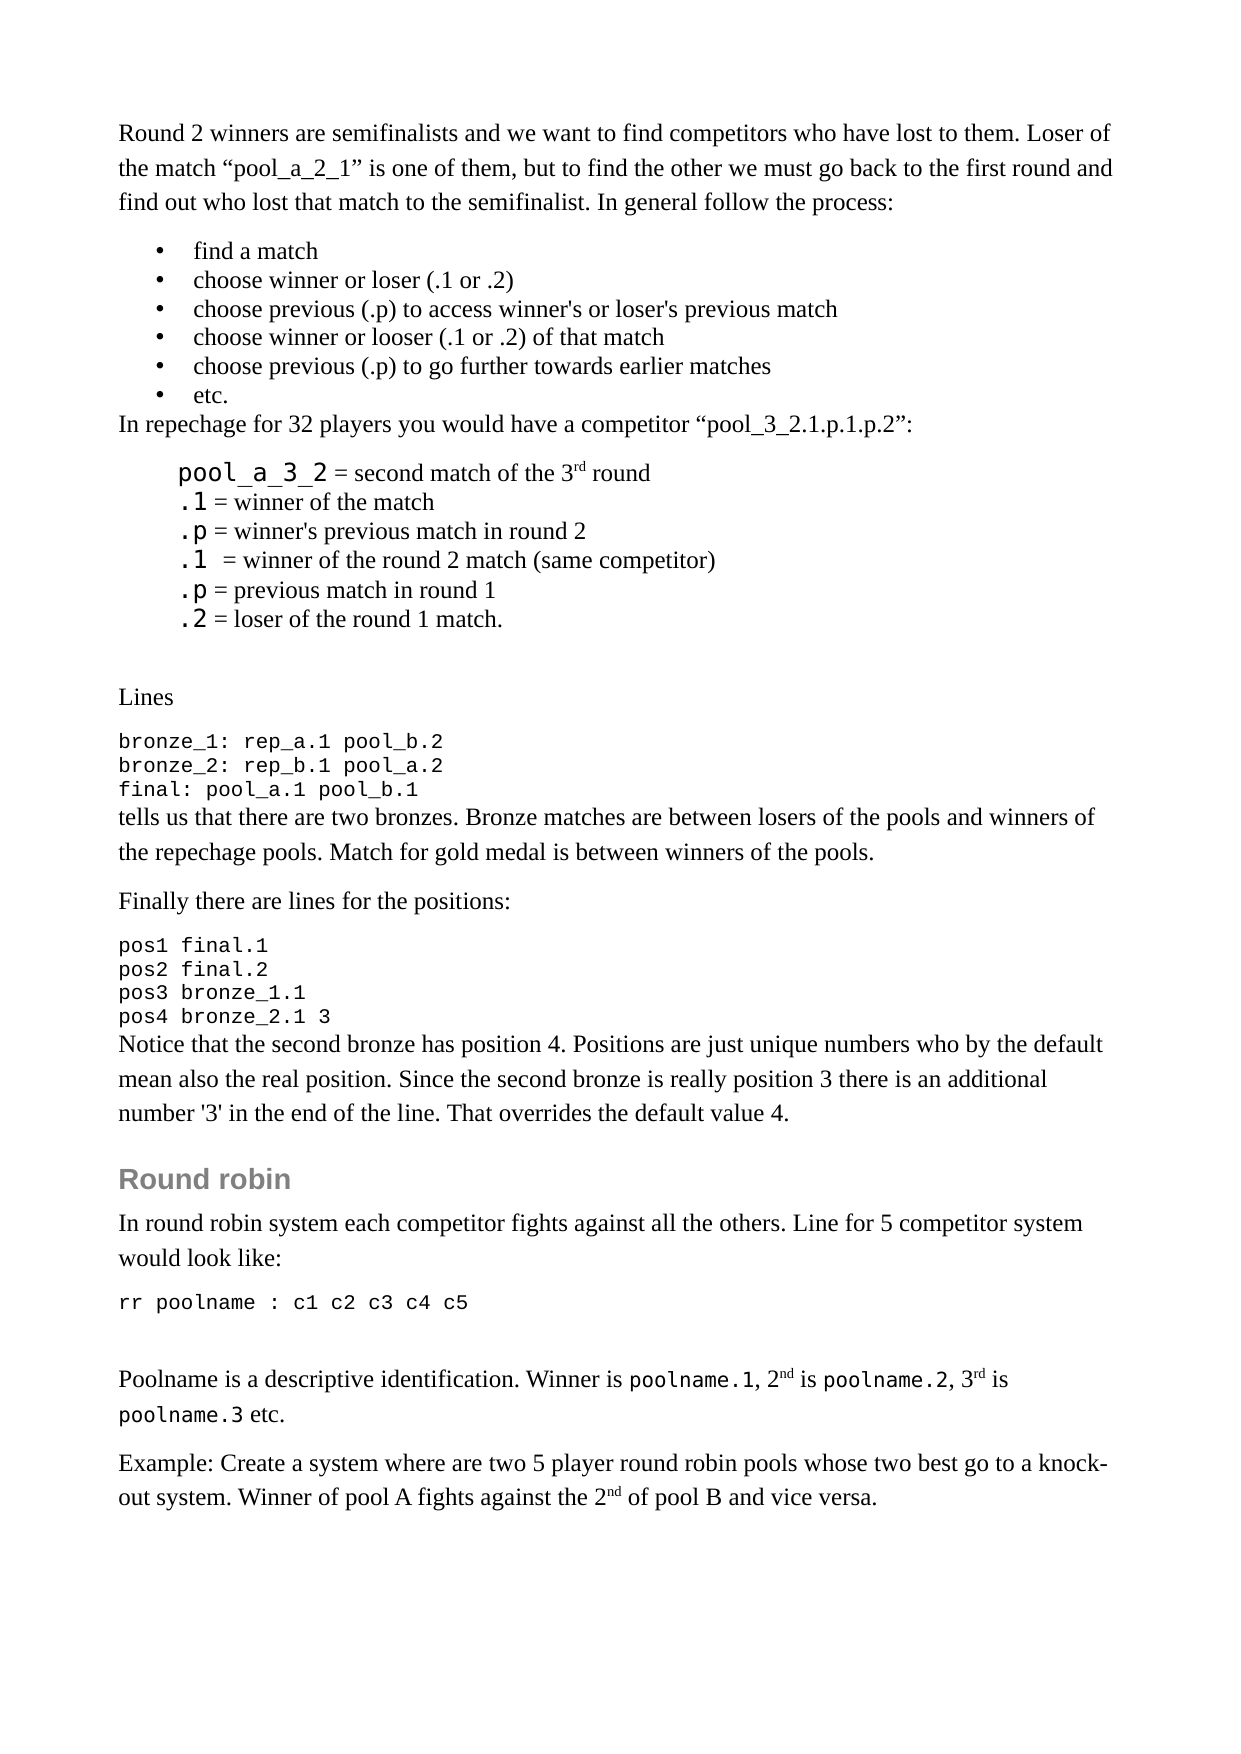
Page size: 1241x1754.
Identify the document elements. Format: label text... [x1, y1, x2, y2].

text Round 2 winners are semifinalists and we want to find competitors who have lost to them. Loser of the match “pool_a_2_1” is one of them, but to find the other we must go back to the first round and find out who lost that match to the semifinalist. In general follow the process: [118, 118, 1122, 216]
text tells us that there are two bronzes. Bronze matches are between losers of the pools and winners of the repechage pools. Match for gold medal is between winners of the pools. [118, 802, 1122, 866]
text In round robin system each competitor fights against all the others. Line for 5 competitor system would look like: [118, 1208, 1122, 1271]
text bronze_1: rep_a.1 pool_b.2 [118, 731, 1122, 755]
list .1 = winner of the match [177, 487, 1122, 516]
text pos3 bronze_1.1 [118, 982, 1122, 1006]
list .1 = winner of the round 2 match (same competitor) [177, 546, 1122, 575]
list .2 = loser of the round 1 match. [177, 604, 1122, 633]
text pos1 final.1 [118, 935, 1122, 959]
list .p = previous match in round 1 [177, 575, 1122, 604]
text Notice that the second bronze has position 4. Positions are just unique numbers who by the default mean also the real position. Since the second bronze is really position 3 there is an additional number '3' in the end of the line. That overrides the default value 4. [118, 1029, 1122, 1127]
text Example: Create a system where are two 5 player round robin pools whose two best go to a knock-out system. Winner of pool A fights against the 2nd of pool B and vice versa. [118, 1448, 1122, 1511]
subtitle Round robin [118, 1162, 1122, 1196]
text Finally there are lines for the positions: [118, 886, 1122, 915]
list find a match [156, 236, 1122, 265]
text Poolname is a descriptive identification. Winner is poolname.1, 2nd is poolname.2, 3rd is poolname.3 etc. [118, 1364, 1122, 1428]
list choose winner or loser (.1 or .2) [156, 265, 1122, 294]
list choose previous (.p) to access winner's or loser's previous match [156, 294, 1122, 322]
list .p = winner's previous match in round 2 [177, 516, 1122, 546]
text pos2 final.2 [118, 959, 1122, 982]
list choose winner or looser (.1 or .2) of that match [156, 322, 1122, 351]
text rr poolname : c1 c2 c3 c4 c5 [118, 1292, 1122, 1315]
text bronze_2: rep_b.1 pool_a.2 [118, 755, 1122, 779]
list choose previous (.p) to go further towards earlier matches [156, 351, 1122, 380]
list pool_a_3_2 = second match of the 3rd round [177, 458, 1122, 487]
text pos4 bronze_2.1 3 [118, 1006, 1122, 1029]
list etc. [156, 380, 1122, 409]
text final: pool_a.1 pool_b.1 [118, 779, 1122, 802]
text In repechage for 32 players you would have a competitor “pool_3_2.1.p.1.p.2”: [118, 409, 1122, 437]
text Lines [118, 682, 1122, 711]
